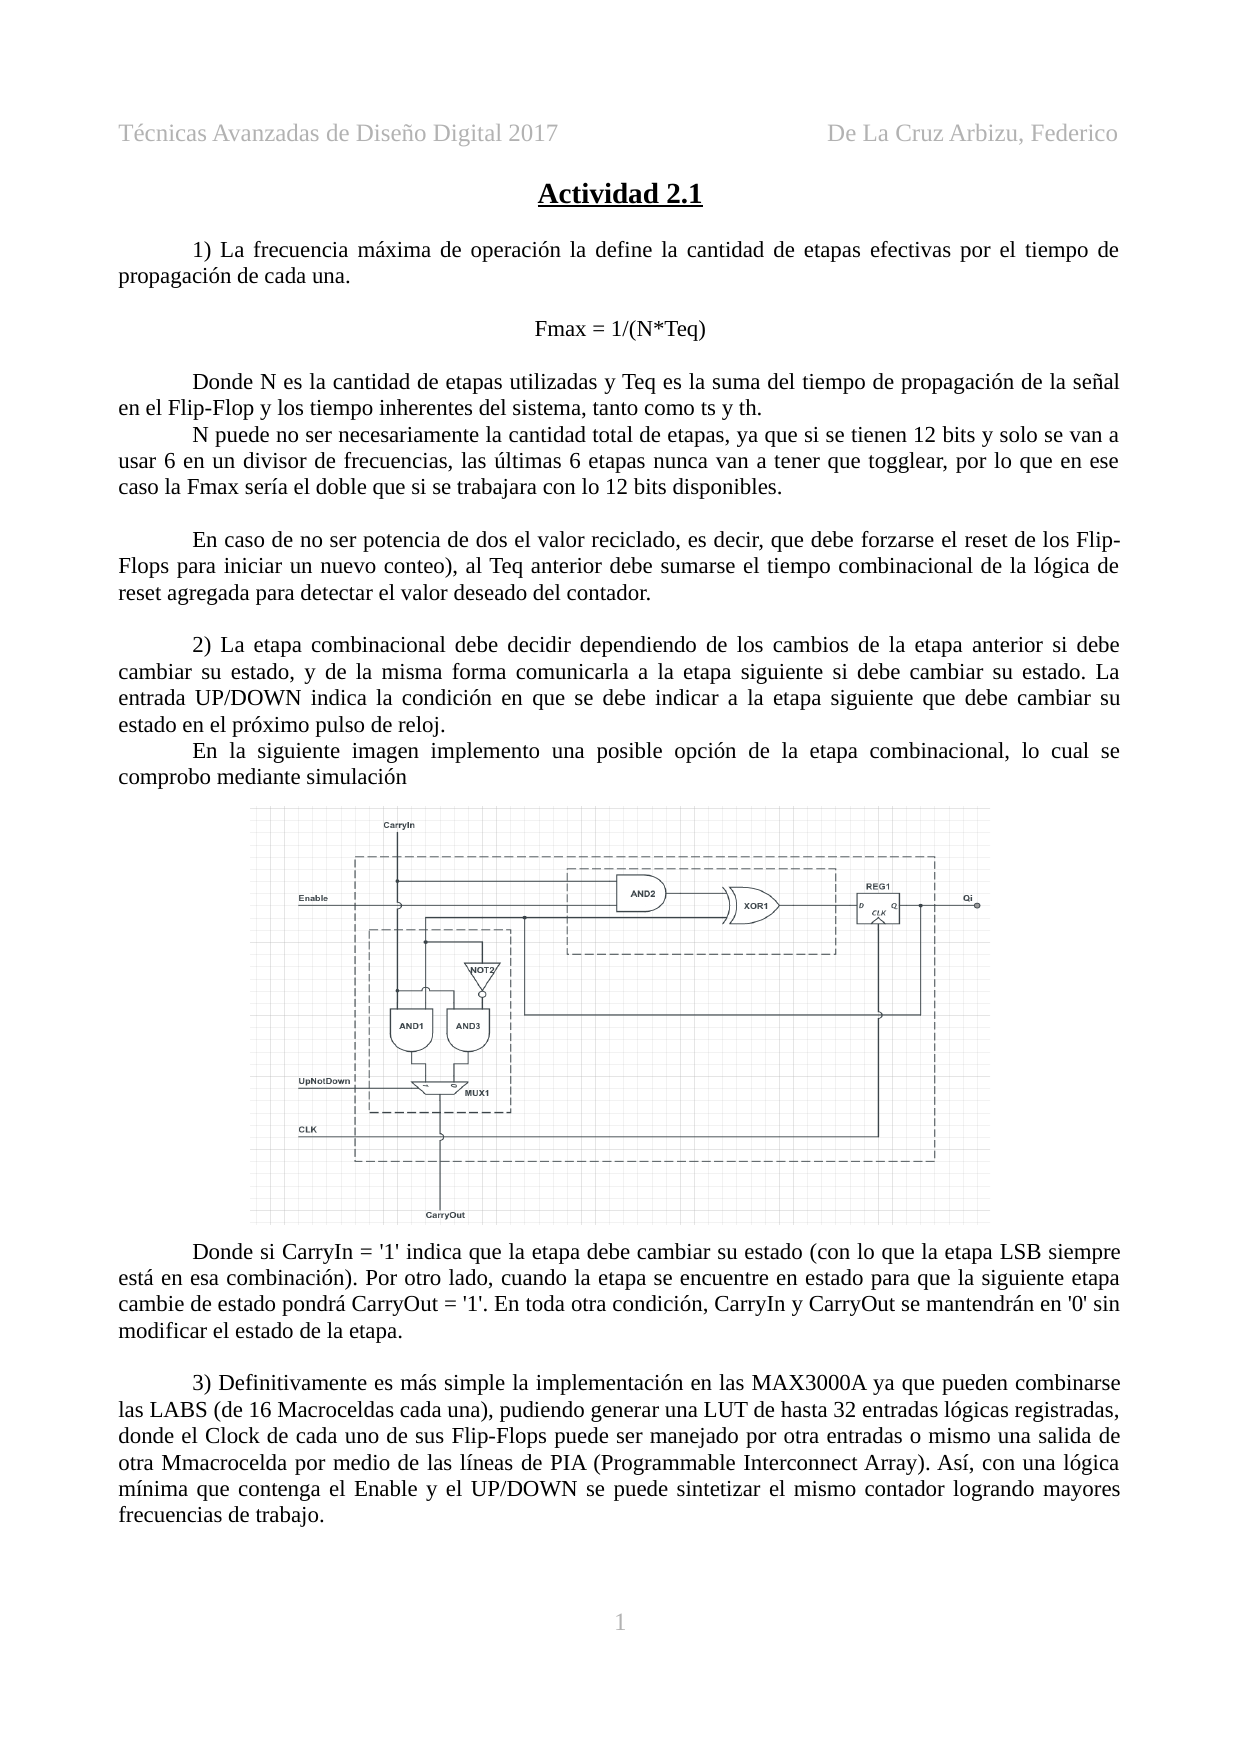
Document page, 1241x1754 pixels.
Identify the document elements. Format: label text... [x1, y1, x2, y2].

text Fmax = 1/(N*Teq) [118, 315, 1122, 342]
text N puede no ser necesariamente la cantidad total de etapas, ya que si se tienen 12 bits y solo se van a usar 6 en un divisor de frecuencias, las últimas 6 etapas nunca van a tener que togglear, por lo que en ese caso la Fmax sería el doble que si se trabajara con lo 12 bits disponibles. [118, 421, 1122, 500]
text 2) La etapa combinacional debe decidir dependiendo de los cambios de la etapa anterior si debe cambiar su estado, y de la misma forma comunicarla a la etapa siguiente si debe cambiar su estado. La entrada UP/DOWN indica la condición en que se debe indicar a la etapa siguiente que debe cambiar su estado en el próximo pulso de reloj. [118, 632, 1122, 737]
text 1) La frecuencia máxima de operación la define la cantidad de etapas efectivas por el tiempo de propagación de cada una. [118, 236, 1122, 289]
text En caso de no ser potencia de dos el valor reciclado, es decir, que debe forzarse el reset de los Flip-Flops para iniciar un nuevo conteo), al Teq anterior debe sumarse el tiempo combinacional de la lógica de reset agregada para detectar el valor deseado del contador. [118, 526, 1122, 605]
text En la siguiente imagen implemento una posible opción de la etapa combinacional, lo cual se comprobo mediante simulación [118, 737, 1122, 790]
text Donde N es la cantidad de etapas utilizadas y Teq es la suma del tiempo de propagación de la señal en el Flip-Flop y los tiempo inherentes del sistema, tanto como ts y th. [118, 368, 1122, 421]
text Actividad 2.1 [118, 176, 1122, 210]
text 3) Definitivamente es más simple la implementación en las MAX3000A ya que pueden combinarse las LABS (de 16 Macroceldas cada una), pudiendo generar una LUT de hasta 32 entradas lógicas registradas, donde el Clock de cada uno de sus Flip-Flops puede ser manejado por otra entradas o mismo una salida de otra Mmacrocelda por medio de las líneas de PIA (Programmable Interconnect Array). Así, con una lógica mínima que contenga el Enable y el UP/DOWN se puede sintetizar el mismo contador logrando mayores frecuencias de trabajo. [118, 1369, 1122, 1528]
text Donde si CarryIn = '1' indica que la etapa debe cambiar su estado (con lo que la etapa LSB siempre está en esa combinación). Por otro lado, cuando la etapa se encuentre en estado para que la siguiente etapa cambie de estado pondrá CarryOut = '1'. En toda otra condición, CarryIn y CarryOut se mantendrán en '0' sin modificar el estado de la etapa. [118, 1238, 1122, 1343]
picture [250, 806, 991, 1225]
